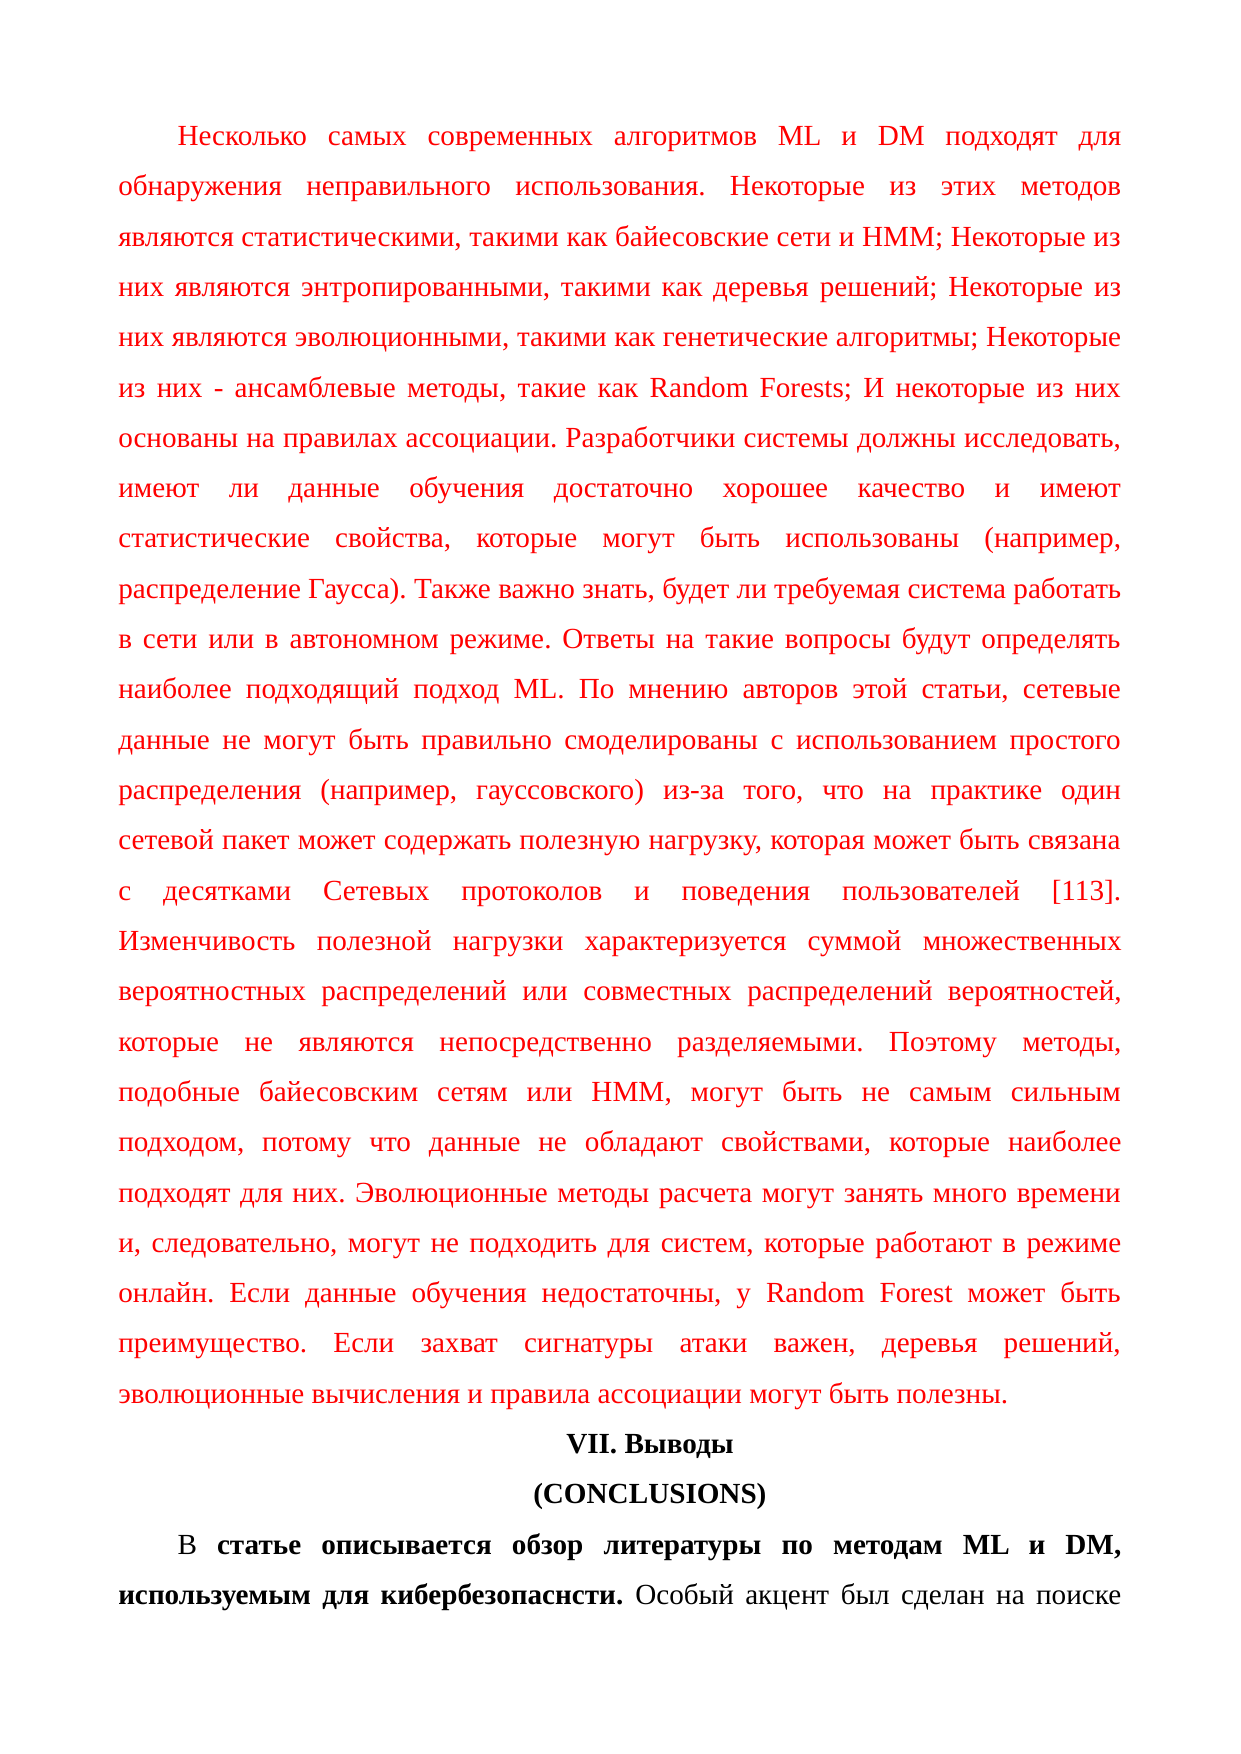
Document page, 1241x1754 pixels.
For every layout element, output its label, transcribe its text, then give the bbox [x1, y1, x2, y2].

text (CONCLUSIONS) [118, 1477, 1122, 1510]
text В статье описывается обзор литературы по методам ML и DM, используемым для кибербезопаснсти. Особый акцент был сделан на поиске [118, 1527, 1122, 1611]
text VII. Выводы [118, 1426, 1122, 1460]
text Несколько самых современных алгоритмов ML и DM подходят для обнаружения неправильного использования. Некоторые из этих методов являются статистическими, такими как байесовские сети и HMM; Некоторые из них являются энтропированными, такими как деревья решений; Некоторые из них являются эволюционными, такими как генетические алгоритмы; Некоторые из них - ансамблевые методы, такие как Random Forests; И некоторые из них основаны на правилах ассоциации. Разработчики системы должны исследовать, имеют ли данные обучения достаточно хорошее качество и имеют статистические свойства, которые могут быть использованы (например, распределение Гаусса). Также важно знать, будет ли требуемая система работать в сети или в автономном режиме. Ответы на такие вопросы будут определять наиболее подходящий подход ML. По мнению авторов этой статьи, сетевые данные не могут быть правильно смоделированы с использованием простого распределения (например, гауссовского) из-за того, что на практике один сетевой пакет может содержать полезную нагрузку, которая может быть связана с десятками Сетевых протоколов и поведения пользователей [113]. Изменчивость полезной нагрузки характеризуется суммой множественных вероятностных распределений или совместных распределений вероятностей, которые не являются непосредственно разделяемыми. Поэтому методы, подобные байесовским сетям или HMM, могут быть не самым сильным подходом, потому что данные не обладают свойствами, которые наиболее подходят для них. Эволюционные методы расчета могут занять много времени и, следовательно, могут не подходить для систем, которые работают в режиме онлайн. Если данные обучения недостаточны, у Random Forest может быть преимущество. Если захват сигнатуры атаки важен, деревья решений, эволюционные вычисления и правила ассоциации могут быть полезны. [118, 118, 1122, 1409]
